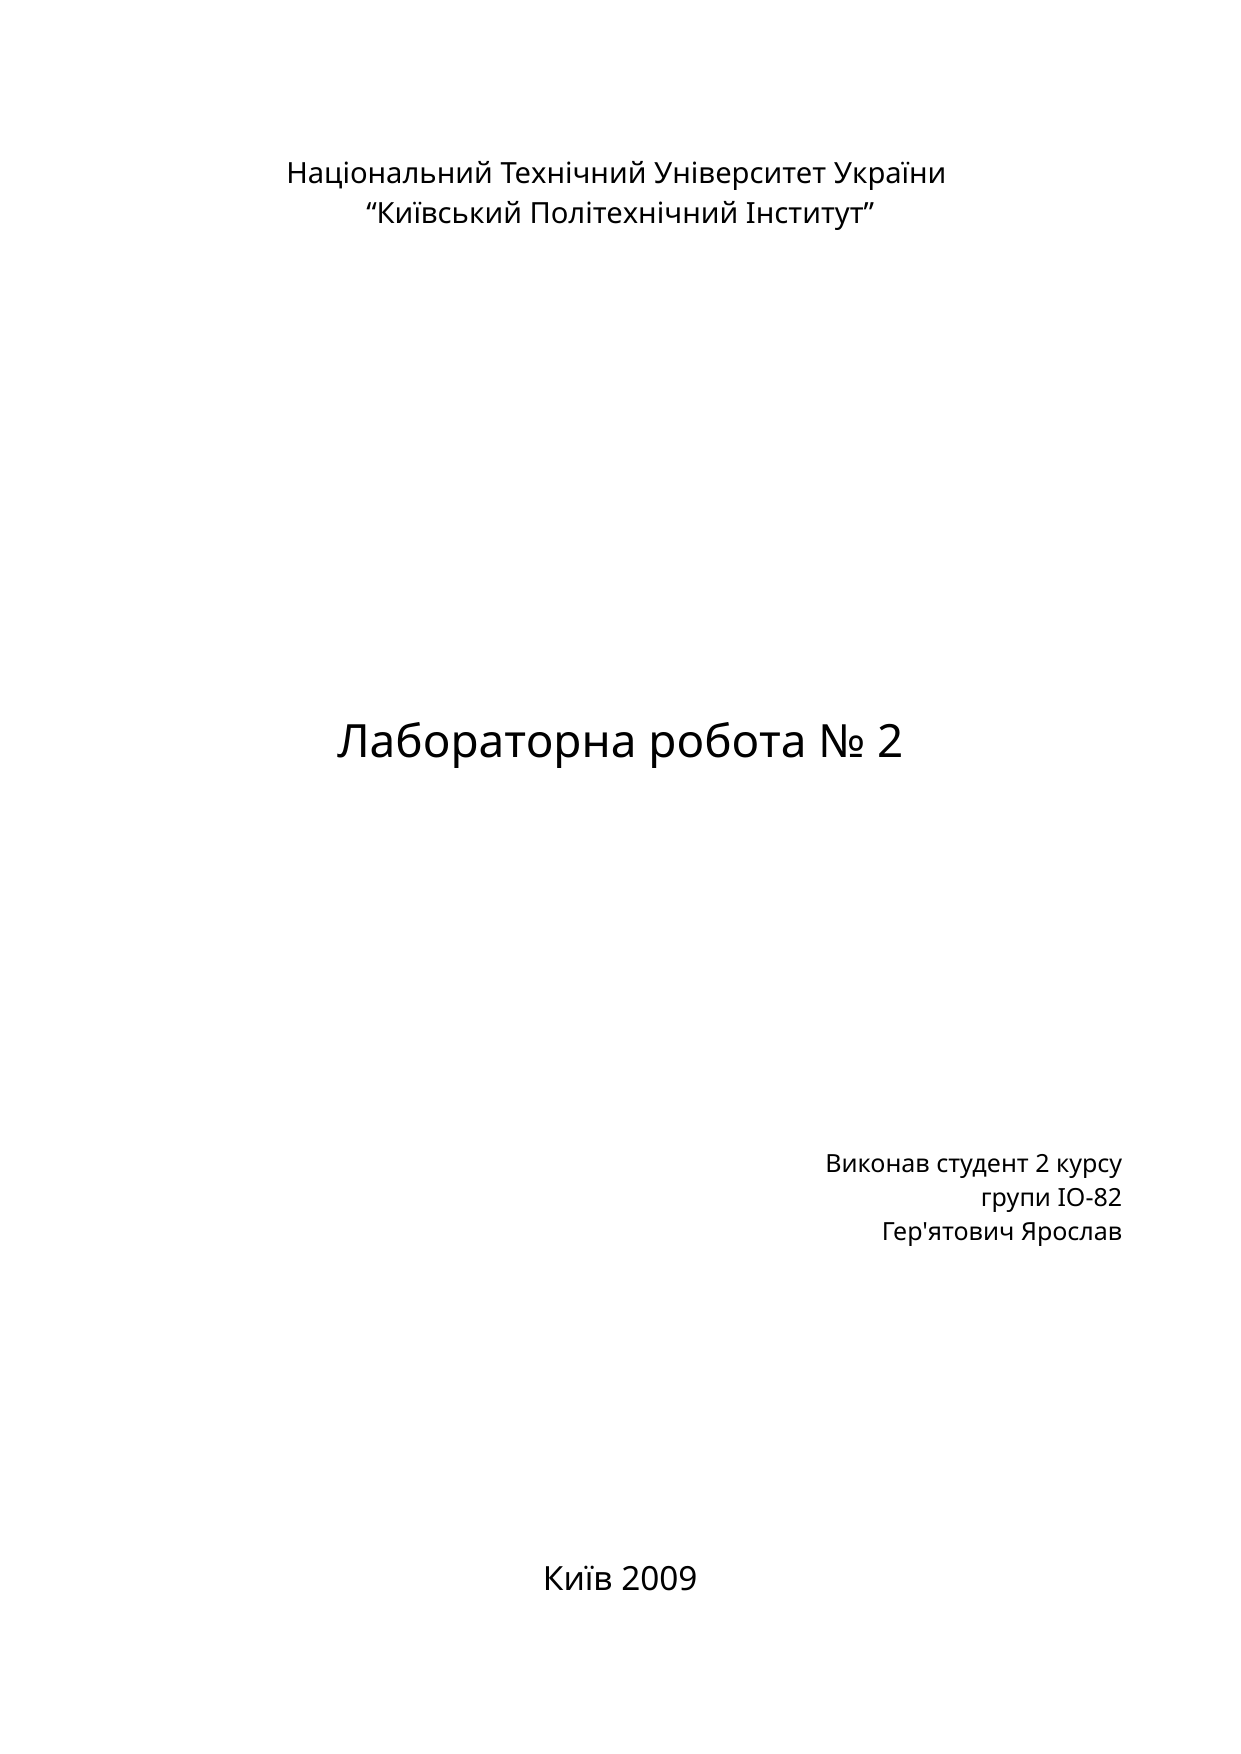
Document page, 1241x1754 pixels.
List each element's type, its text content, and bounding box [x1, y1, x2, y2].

text Національний Технічний Університет України [118, 152, 1122, 192]
text Гер'ятович Ярослав [118, 1214, 1122, 1248]
text Виконав студент 2 курсу [118, 1146, 1122, 1179]
text групи ІО-82 [118, 1179, 1122, 1214]
text “Київський Політехнічний Інститут” [118, 192, 1122, 232]
text Київ 2009 [118, 1554, 1122, 1600]
text Лабораторна робота № 2 [118, 708, 1122, 771]
